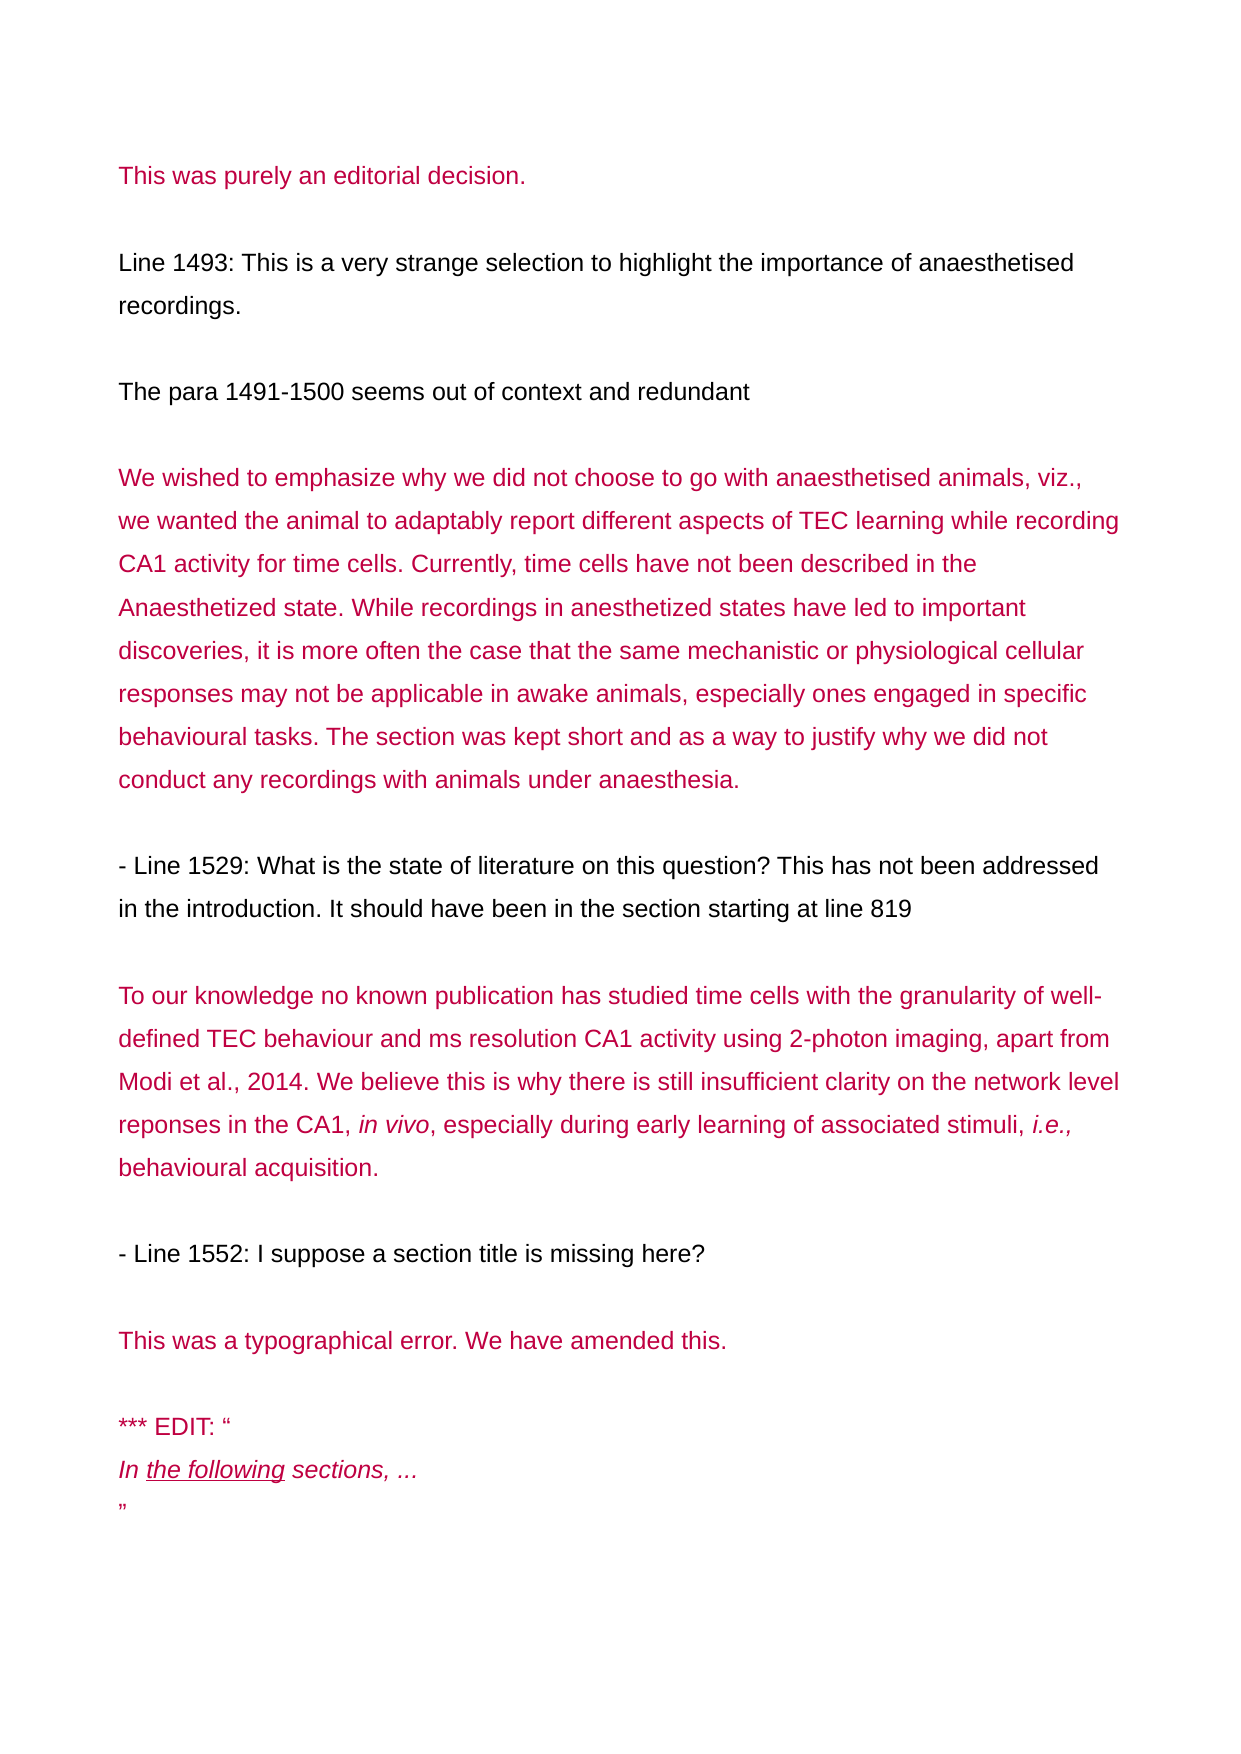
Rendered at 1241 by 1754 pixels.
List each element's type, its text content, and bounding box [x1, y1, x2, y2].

text The para 1491-1500 seems out of context and redundant [118, 377, 1122, 406]
text This was a typographical error. We have amended this. [118, 1326, 1122, 1354]
text Line 1493: This is a very strange selection to highlight the importance of anaesthetised recordings. [118, 247, 1122, 319]
text To our knowledge no known publication has studied time cells with the granularity of well-defined TEC behaviour and ms resolution CA1 activity using 2-photon imaging, apart from Modi et al., 2014. We believe this is why there is still insufficient clarity on the network level reponses in the CA1, in vivo, especially during early learning of associated stimuli, i.e., behavioural acquisition. [118, 981, 1122, 1182]
text - Line 1529: What is the state of literature on this question? This has not been addressed in the introduction. It should have been in the section starting at line 819 [118, 851, 1122, 923]
text We wished to emphasize why we did not choose to go with anaesthetised animals, viz., we wanted the animal to adaptably report different aspects of TEC learning while recording CA1 activity for time cells. Currently, time cells have not been described in the Anaesthetized state. While recordings in anesthetized states have led to important discoveries, it is more often the case that the same mechanistic or physiological cellular responses may not be applicable in awake animals, especially ones engaged in specific behavioural tasks. The section was kept short and as a way to justify why we did not conduct any recordings with animals under anaesthesia. [118, 463, 1122, 794]
text ” [118, 1498, 1122, 1527]
text In the following sections, ... [118, 1455, 1122, 1484]
text - Line 1552: I suppose a section title is missing here? [118, 1239, 1122, 1268]
text *** EDIT: “ [118, 1412, 1122, 1441]
text This was purely an editorial decision. [118, 161, 1122, 190]
